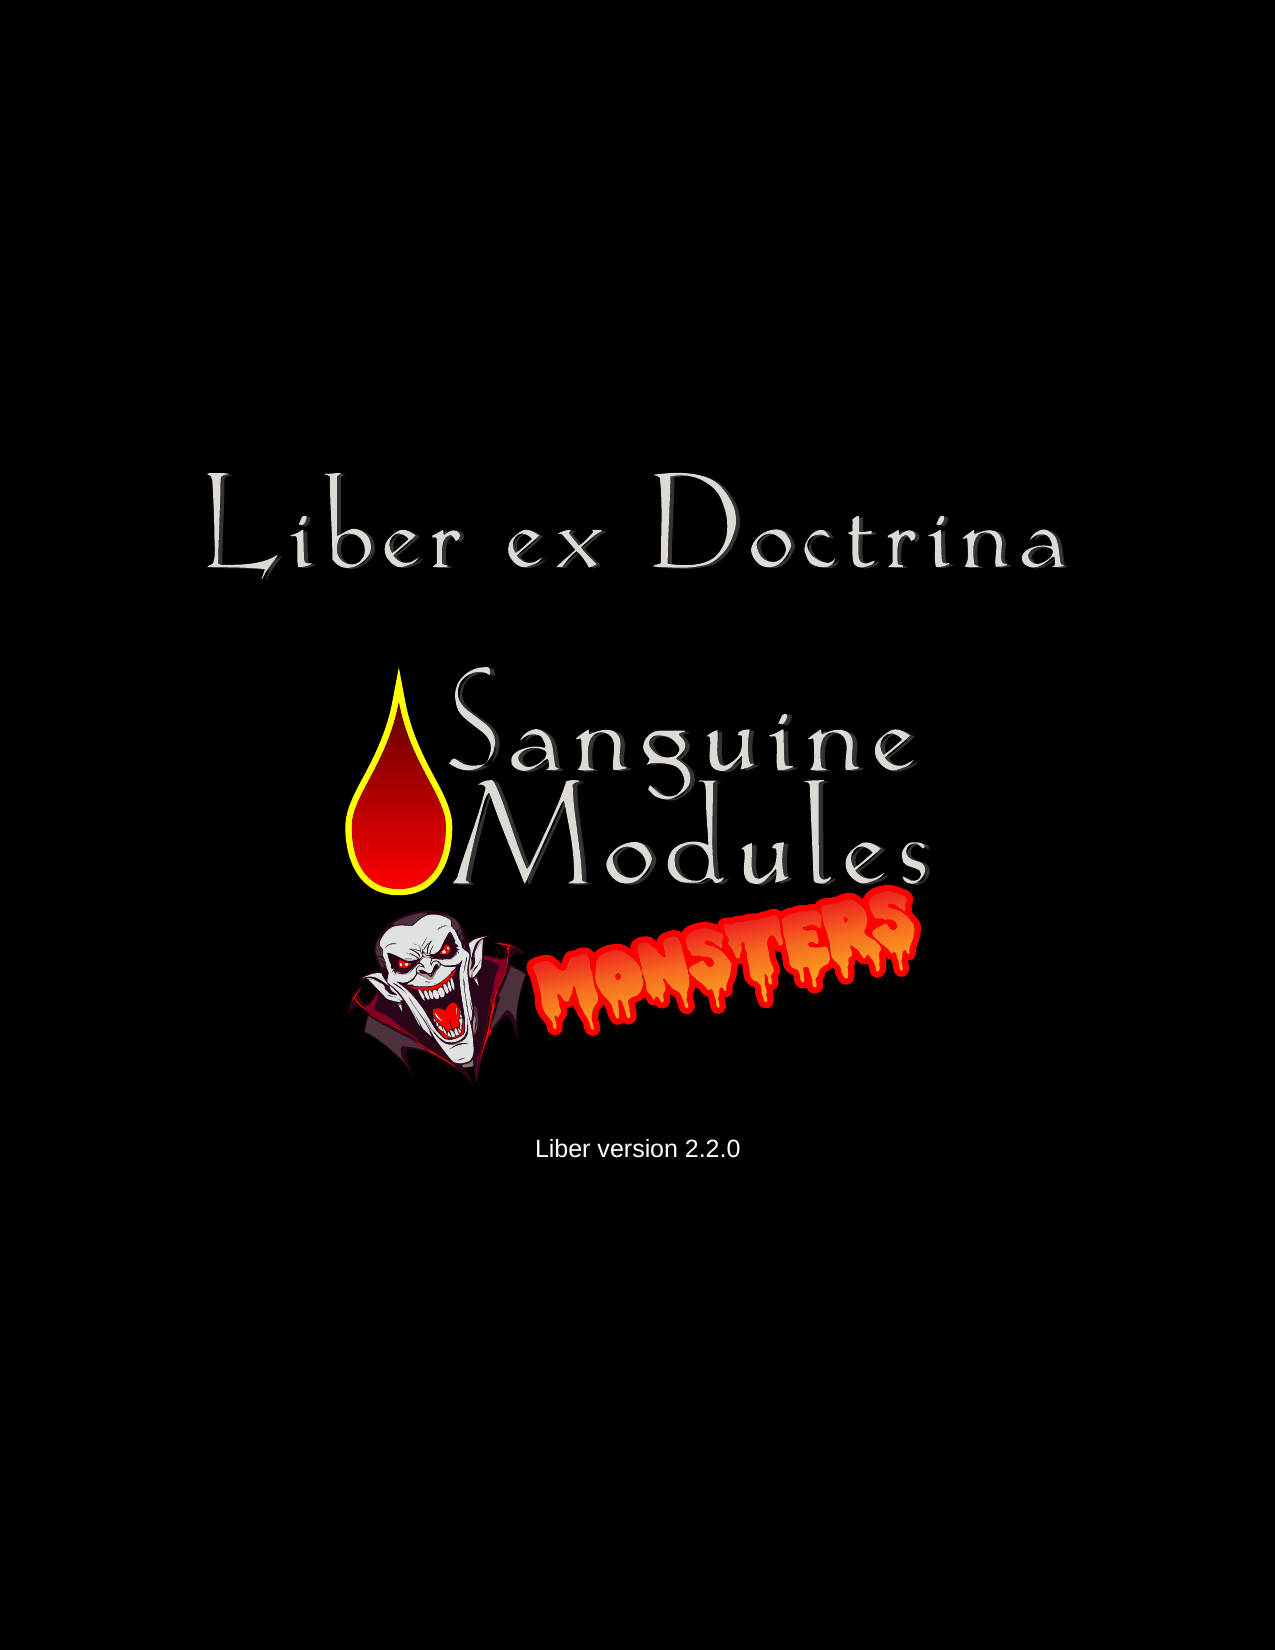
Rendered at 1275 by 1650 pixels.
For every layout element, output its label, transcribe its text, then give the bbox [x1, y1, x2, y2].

text Liber version 2.2.0 [172, 473, 1102, 1163]
